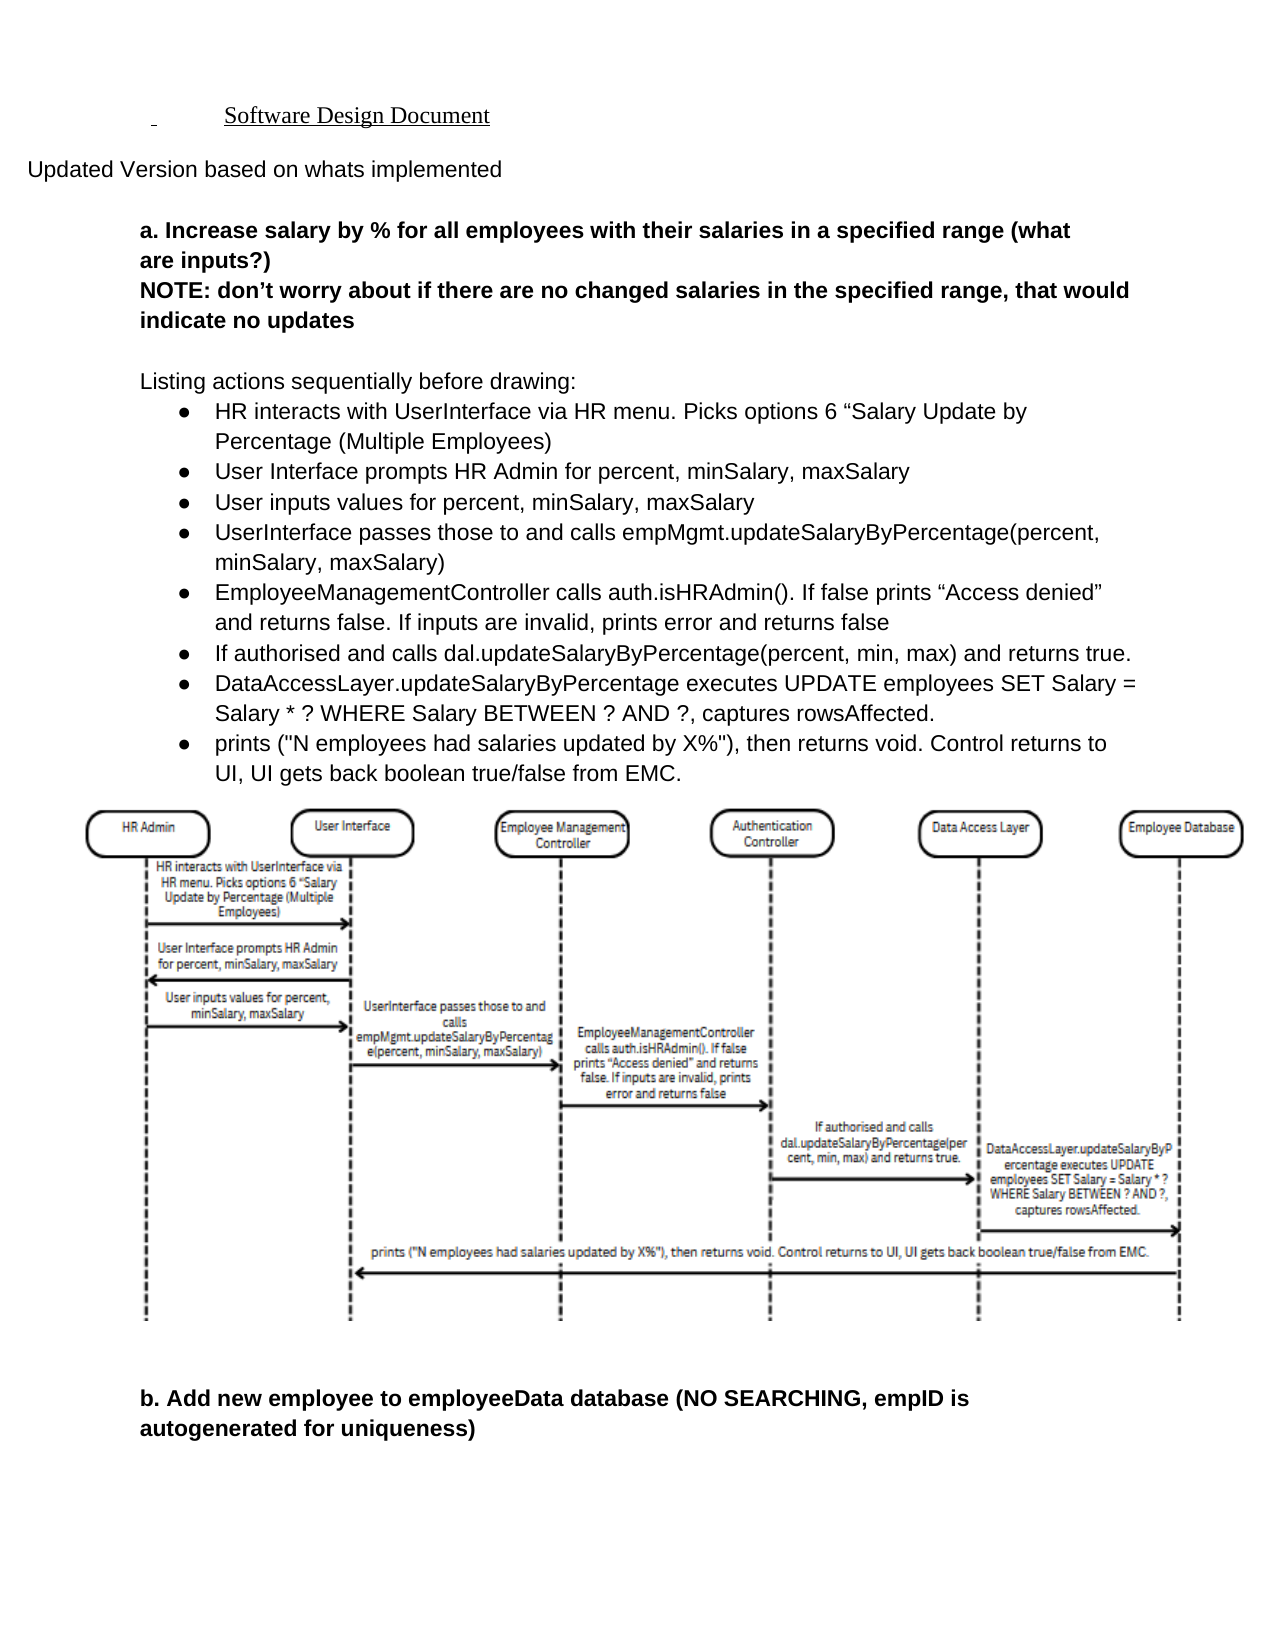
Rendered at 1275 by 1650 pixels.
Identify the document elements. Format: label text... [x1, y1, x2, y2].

text autogenerated for uniqueness) [139, 1415, 1137, 1441]
text Updated Version based on whats implemented [27, 156, 1137, 183]
list DataAccessLayer.updateSalaryByPercentage executes UPDATE employees SET Salary = Salary * ? WHERE Salary BETWEEN ? AND ?, captures rowsAffected. [177, 670, 1137, 726]
list UserInterface passes those to and calls empMgmt.updateSalaryByPercentage(percent, minSalary, maxSalary) [177, 519, 1137, 575]
picture [64, 790, 1275, 1321]
list User inputs values for percent, minSalary, maxSalary [177, 488, 1137, 515]
text a. Increase salary by % for all employees with their salaries in a specified range (what [139, 217, 1137, 243]
text b. Add new employee to employeeData database (NO SEARCHING, empID is [139, 1385, 1137, 1411]
list prints ("N employees had salaries updated by X%"), then returns void. Control returns to UI, UI gets back boolean true/false from EMC. [177, 730, 1137, 787]
list If authorised and calls dal.updateSalaryByPercentage(percent, min, max) and returns true. [177, 639, 1137, 666]
list HR interacts with UserInterface via HR menu. Picks options 6 “Salary Update by Percentage (Multiple Employees) [177, 398, 1137, 454]
text NOTE: don’t worry about if there are no changed salaries in the specified range, that would indicate no updates [139, 277, 1137, 334]
text are inputs?) [139, 247, 1137, 273]
text Listing actions sequentially before drawing: [139, 368, 1137, 394]
list User Interface prompts HR Admin for percent, minSalary, maxSalary [177, 458, 1137, 485]
list EmployeeManagementController calls auth.isHRAdmin(). If false prints “Access denied” and returns false. If inputs are invalid, prints error and returns false [177, 579, 1137, 636]
